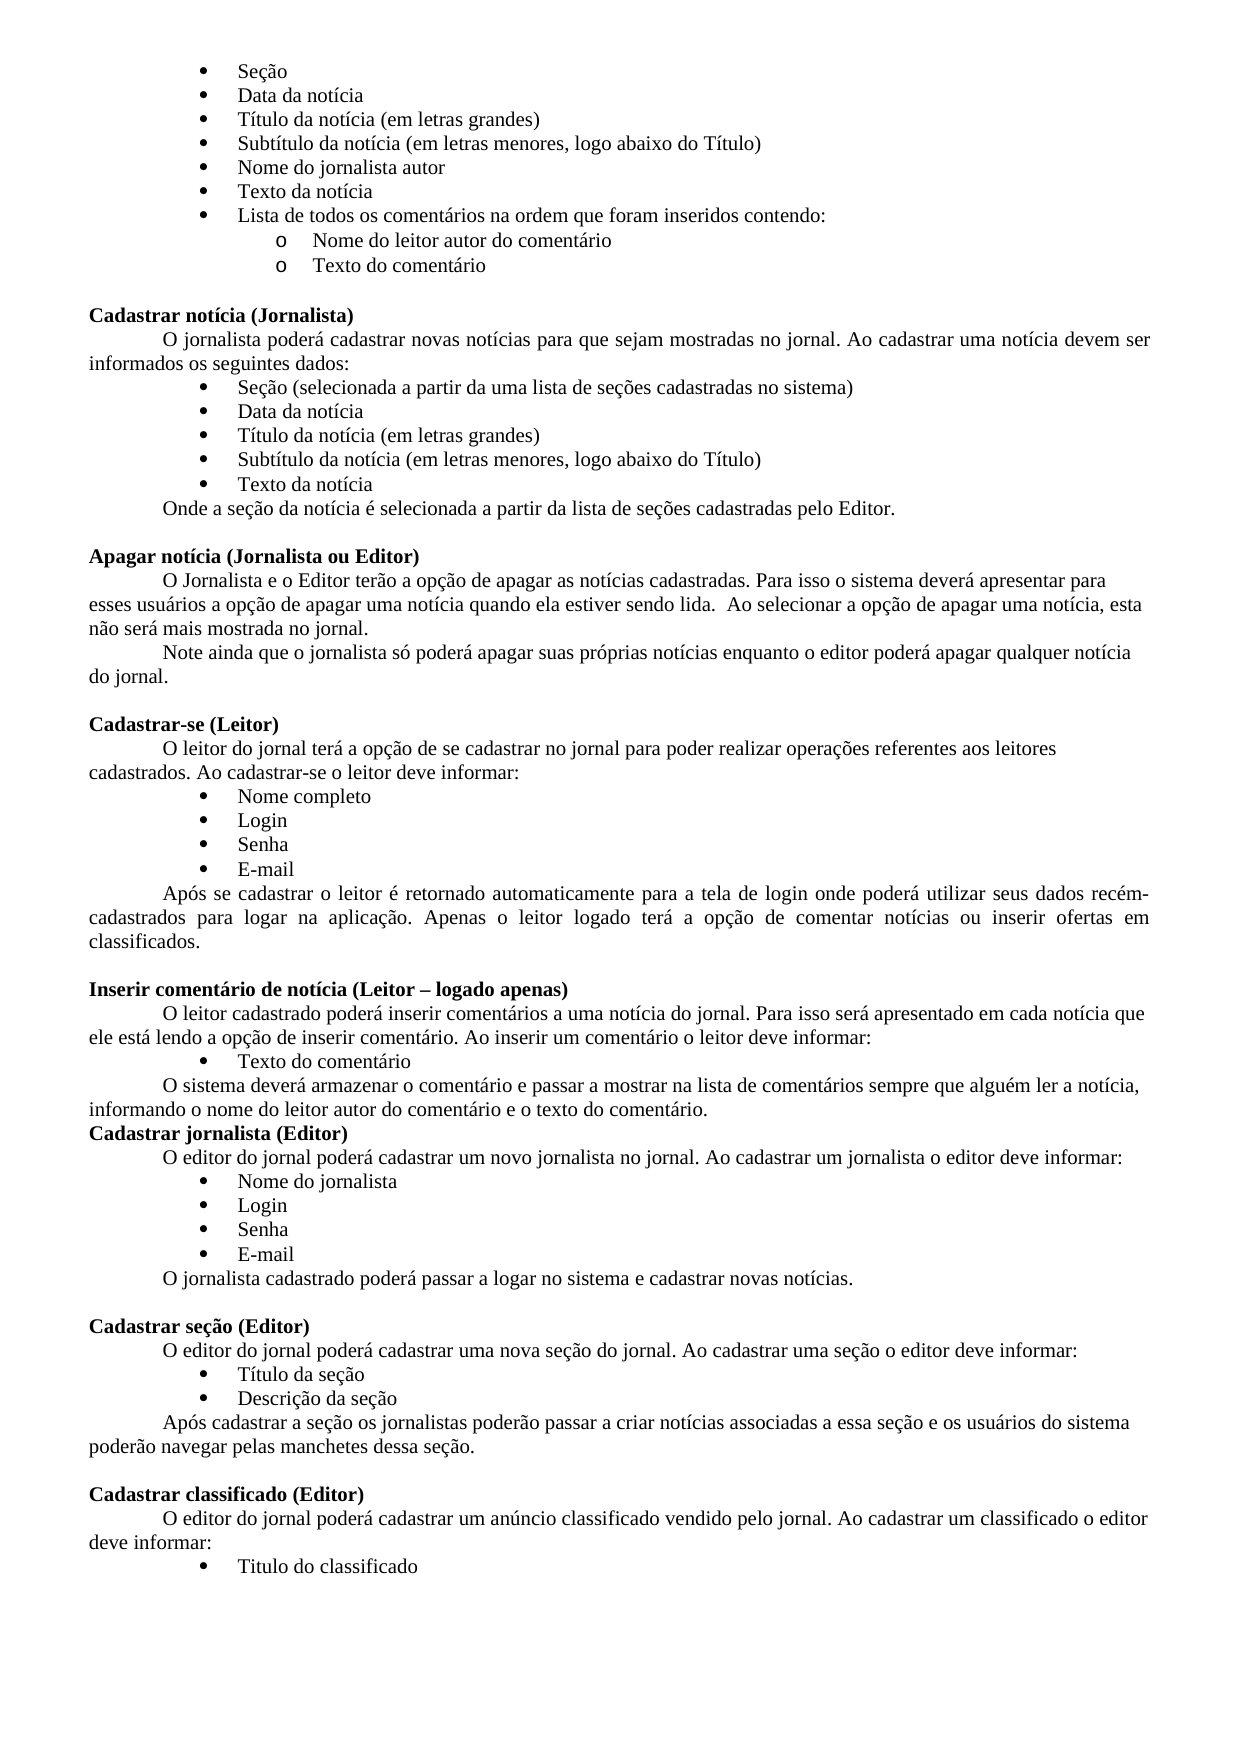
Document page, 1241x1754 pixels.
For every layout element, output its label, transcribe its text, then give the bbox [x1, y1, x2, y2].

list Seção [200, 59, 1151, 83]
list E-mail [200, 856, 1151, 881]
text O editor do jornal poderá cadastrar um novo jornalista no jornal. Ao cadastrar um jornalista o editor deve informar: [89, 1145, 1151, 1169]
text O editor do jornal poderá cadastrar uma nova seção do jornal. Ao cadastrar uma seção o editor deve informar: [89, 1338, 1151, 1362]
list Titulo do classificado [200, 1554, 1151, 1578]
text O jornalista poderá cadastrar novas notícias para que sejam mostradas no jornal. Ao cadastrar uma notícia devem ser informados os seguintes dados: [89, 327, 1151, 375]
list Senha [200, 1217, 1151, 1241]
list Subtítulo da notícia (em letras menores, logo abaixo do Título) [200, 447, 1151, 471]
list Texto da notícia [200, 471, 1151, 496]
list Data da notícia [200, 83, 1151, 107]
list Lista de todos os comentários na ordem que foram inseridos contendo: [200, 203, 1151, 227]
list E-mail [200, 1241, 1151, 1266]
text O sistema deverá armazenar o comentário e passar a mostrar na lista de comentários sempre que alguém ler a notícia, informando o nome do leitor autor do comentário e o texto do comentário. [89, 1073, 1151, 1121]
subtitle Cadastrar-se (Leitor) [89, 712, 1151, 736]
subtitle Inserir comentário de notícia (Leitor – logado apenas) [89, 977, 1151, 1001]
text O Jornalista e o Editor terão a opção de apagar as notícias cadastradas. Para isso o sistema deverá apresentar para esses usuários a opção de apagar uma notícia quando ela estiver sendo lida. Ao selecionar a opção de apagar uma notícia, esta não será mais mostrada no jornal. [89, 568, 1151, 640]
subtitle Apagar notícia (Jornalista ou Editor) [89, 544, 1151, 568]
text Onde a seção da notícia é selecionada a partir da lista de seções cadastradas pelo Editor. [162, 496, 1151, 519]
text O leitor do jornal terá a opção de se cadastrar no jornal para poder realizar operações referentes aos leitores cadastrados. Ao cadastrar-se o leitor deve informar: [89, 736, 1151, 784]
list Subtítulo da notícia (em letras menores, logo abaixo do Título) [200, 131, 1151, 155]
text O leitor cadastrado poderá inserir comentários a uma notícia do jornal. Para isso será apresentado em cada notícia que ele está lendo a opção de inserir comentário. Ao inserir um comentário o leitor deve informar: [89, 1001, 1151, 1049]
list Senha [200, 832, 1151, 856]
list Título da notícia (em letras grandes) [200, 107, 1151, 131]
list Texto da notícia [200, 179, 1151, 203]
list Descrição da seção [200, 1386, 1151, 1410]
text Note ainda que o jornalista só poderá apagar suas próprias notícias enquanto o editor poderá apagar qualquer notícia do jornal. [89, 640, 1151, 688]
list Texto do comentário [275, 253, 1151, 279]
text Após cadastrar a seção os jornalistas poderão passar a criar notícias associadas a essa seção e os usuários do sistema poderão navegar pelas manchetes dessa seção. [89, 1410, 1151, 1458]
list Seção (selecionada a partir da uma lista de seções cadastradas no sistema) [200, 375, 1151, 399]
list Nome do jornalista autor [200, 155, 1151, 179]
list Data da notícia [200, 399, 1151, 423]
list Nome do leitor autor do comentário [275, 227, 1151, 253]
list Nome do jornalista [200, 1169, 1151, 1193]
list Nome completo [200, 784, 1151, 808]
list Título da seção [200, 1362, 1151, 1386]
text O editor do jornal poderá cadastrar um anúncio classificado vendido pelo jornal. Ao cadastrar um classificado o editor deve informar: [89, 1506, 1151, 1554]
text Após se cadastrar o leitor é retornado automaticamente para a tela de login onde poderá utilizar seus dados recém-cadastrados para logar na aplicação. Apenas o leitor logado terá a opção de comentar notícias ou inserir ofertas em classificados. [89, 881, 1151, 953]
list Título da notícia (em letras grandes) [200, 423, 1151, 447]
subtitle Cadastrar classificado (Editor) [89, 1482, 1151, 1506]
list Texto do comentário [200, 1049, 1151, 1073]
subtitle Cadastrar notícia (Jornalista) [89, 303, 1151, 327]
list Login [200, 808, 1151, 832]
subtitle Cadastrar jornalista (Editor) [89, 1121, 1151, 1145]
subtitle Cadastrar seção (Editor) [89, 1314, 1151, 1338]
text O jornalista cadastrado poderá passar a logar no sistema e cadastrar novas notícias. [162, 1266, 1151, 1289]
list Login [200, 1193, 1151, 1217]
